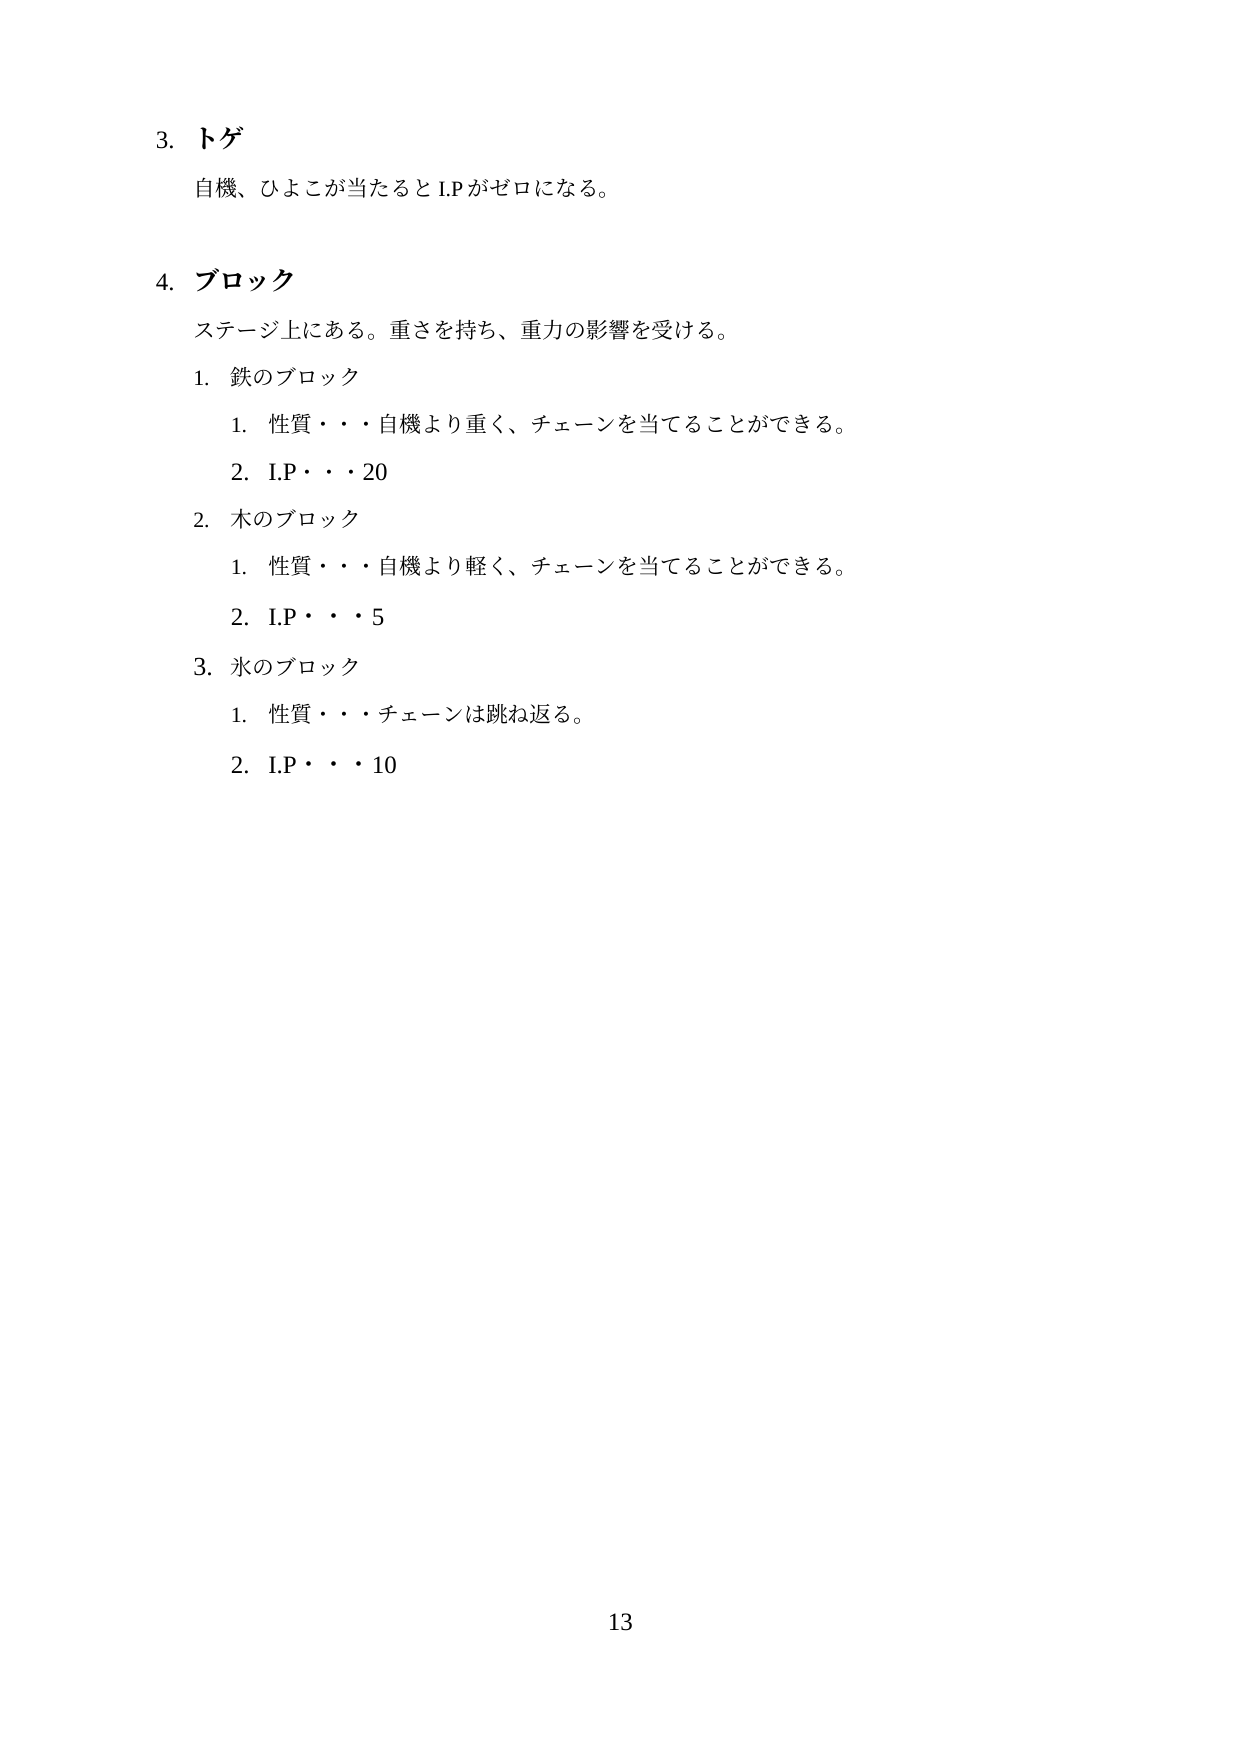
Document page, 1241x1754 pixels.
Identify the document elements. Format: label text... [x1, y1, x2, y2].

list I.P・・・5 [231, 596, 1122, 632]
list 性質・・・チェーンは跳ね返る。 [231, 697, 1122, 729]
list 木のブロック [193, 502, 1122, 533]
list I.P・・・20 [231, 455, 1122, 486]
list 性質・・・自機より軽く、チェーンを当てることができる。 [231, 549, 1122, 581]
list 鉄のブロック [193, 361, 1122, 392]
list I.P・・・10 [231, 745, 1122, 781]
list 氷のブロック [193, 650, 1122, 682]
list 性質・・・自機より重く、チェーンを当てることができる。 [231, 408, 1122, 439]
list トゲ 自機、ひよこが当たるとI.Pがゼロになる。 [156, 118, 1122, 246]
list ブロック ステージ上にある。重さを持ち、重力の影響を受ける。 [156, 260, 1122, 345]
